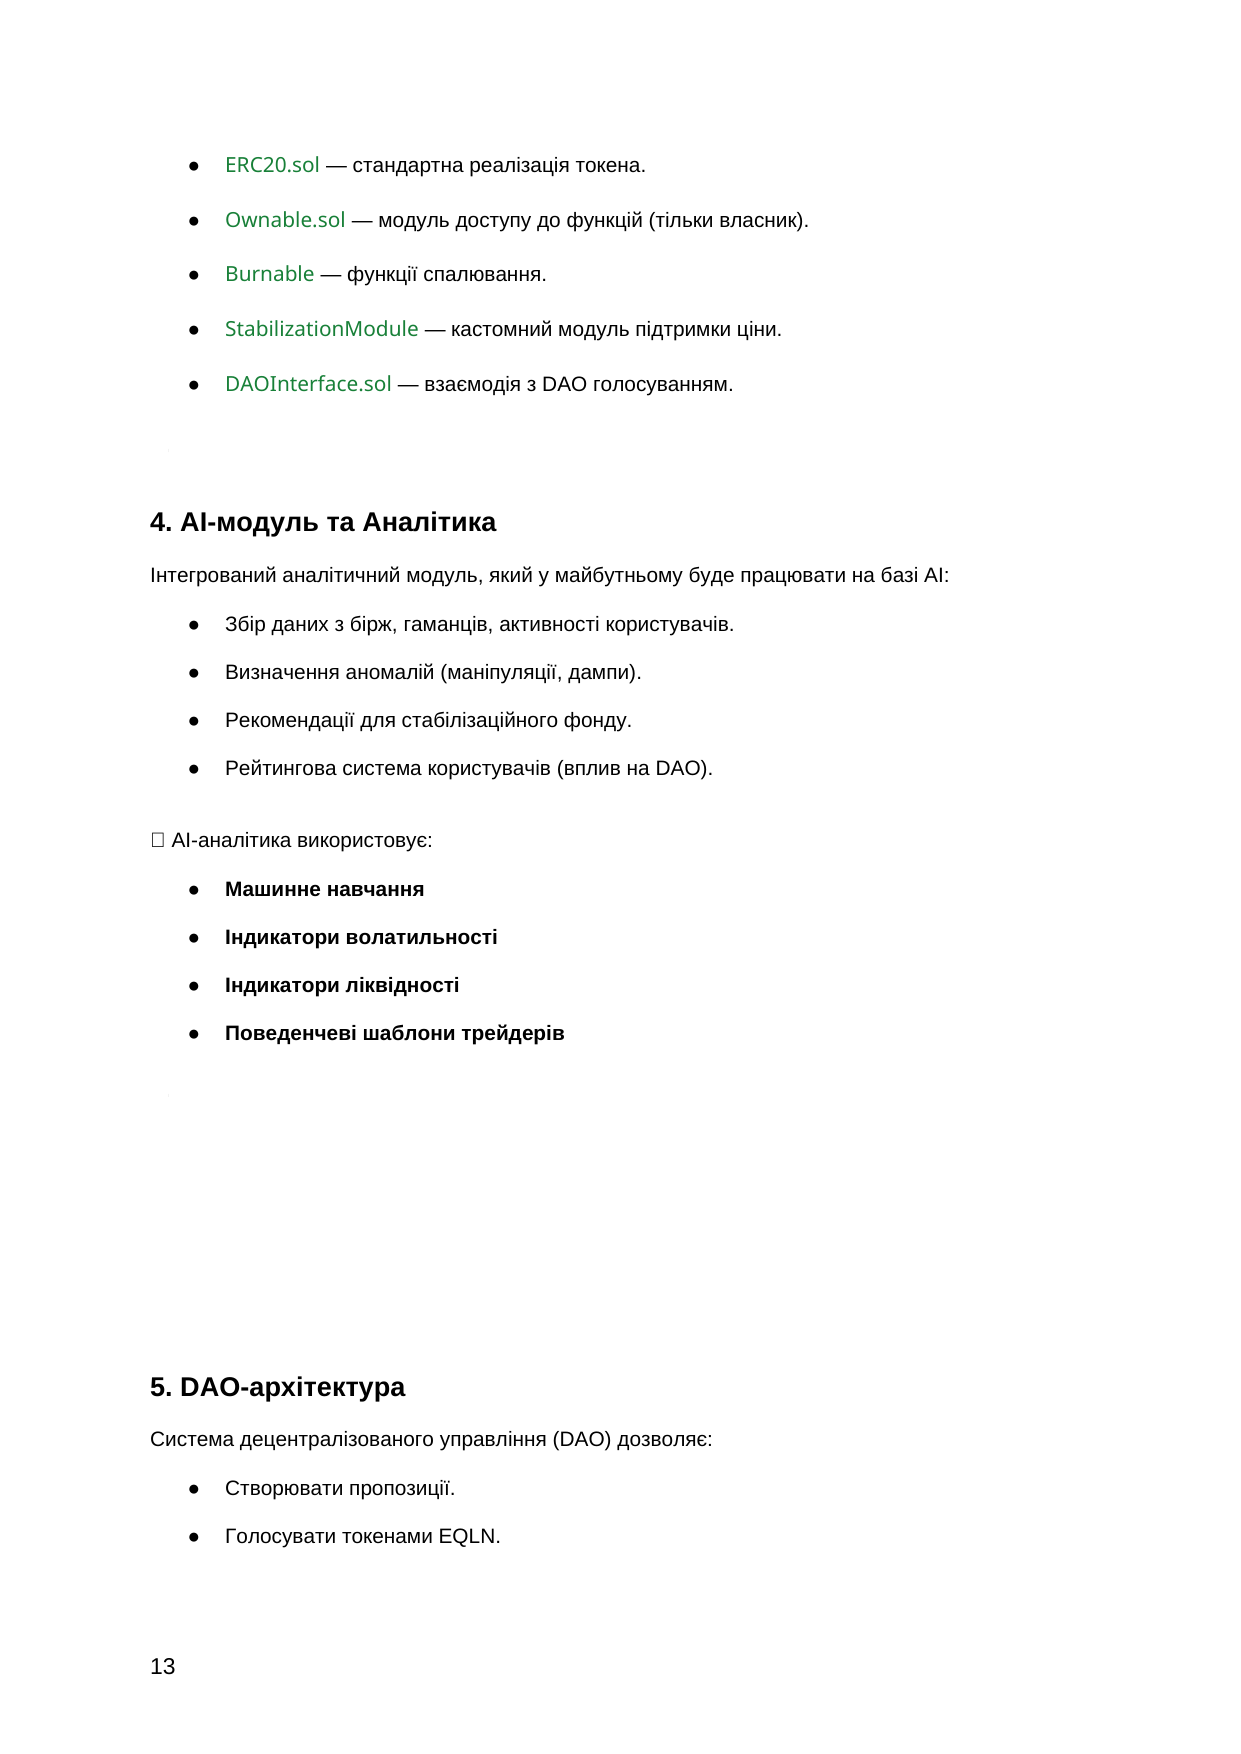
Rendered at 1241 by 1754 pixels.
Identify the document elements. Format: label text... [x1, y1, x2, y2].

list Індикатори ліквідності [187, 973, 1090, 1021]
list Burnable — функції спалювання. [187, 259, 1090, 314]
list ERC20.sol — стандартна реалізація токена. [187, 150, 1090, 205]
list Рекомендації для стабілізаційного фонду. [187, 707, 1090, 755]
list Поведенчеві шаблони трейдерів [187, 1021, 1090, 1069]
text Інтегрований аналітичний модуль, який у майбутньому буде працювати на базі AI: [150, 563, 1090, 587]
list Машинне навчання [187, 877, 1090, 925]
list Визначення аномалій (маніпуляції, дампи). [187, 659, 1090, 707]
list Збір даних з бірж, гаманців, активності користувачів. [187, 612, 1090, 659]
list DAOInterface.sol — взаємодія з DAO голосуванням. [187, 369, 1090, 424]
list Голосувати токенами EQLN. [187, 1524, 1090, 1574]
subtitle 5. DAO-архітектура [150, 1371, 1090, 1402]
list Ownable.sol — модуль доступу до функцій (тільки власник). [187, 205, 1090, 259]
subtitle 4. AI-модуль та Аналітика [150, 506, 1090, 538]
list Індикатори волатильності [187, 925, 1090, 973]
list Рейтингова система користувачів (вплив на DAO). [187, 755, 1090, 803]
text Система децентралізованого управління (DAO) дозволяє: [150, 1427, 1090, 1451]
text 🧠 AI-аналітика використовує: [150, 828, 1090, 852]
list Створювати пропозиції. [187, 1476, 1090, 1524]
list StabilizationModule — кастомний модуль підтримки ціни. [187, 314, 1090, 369]
